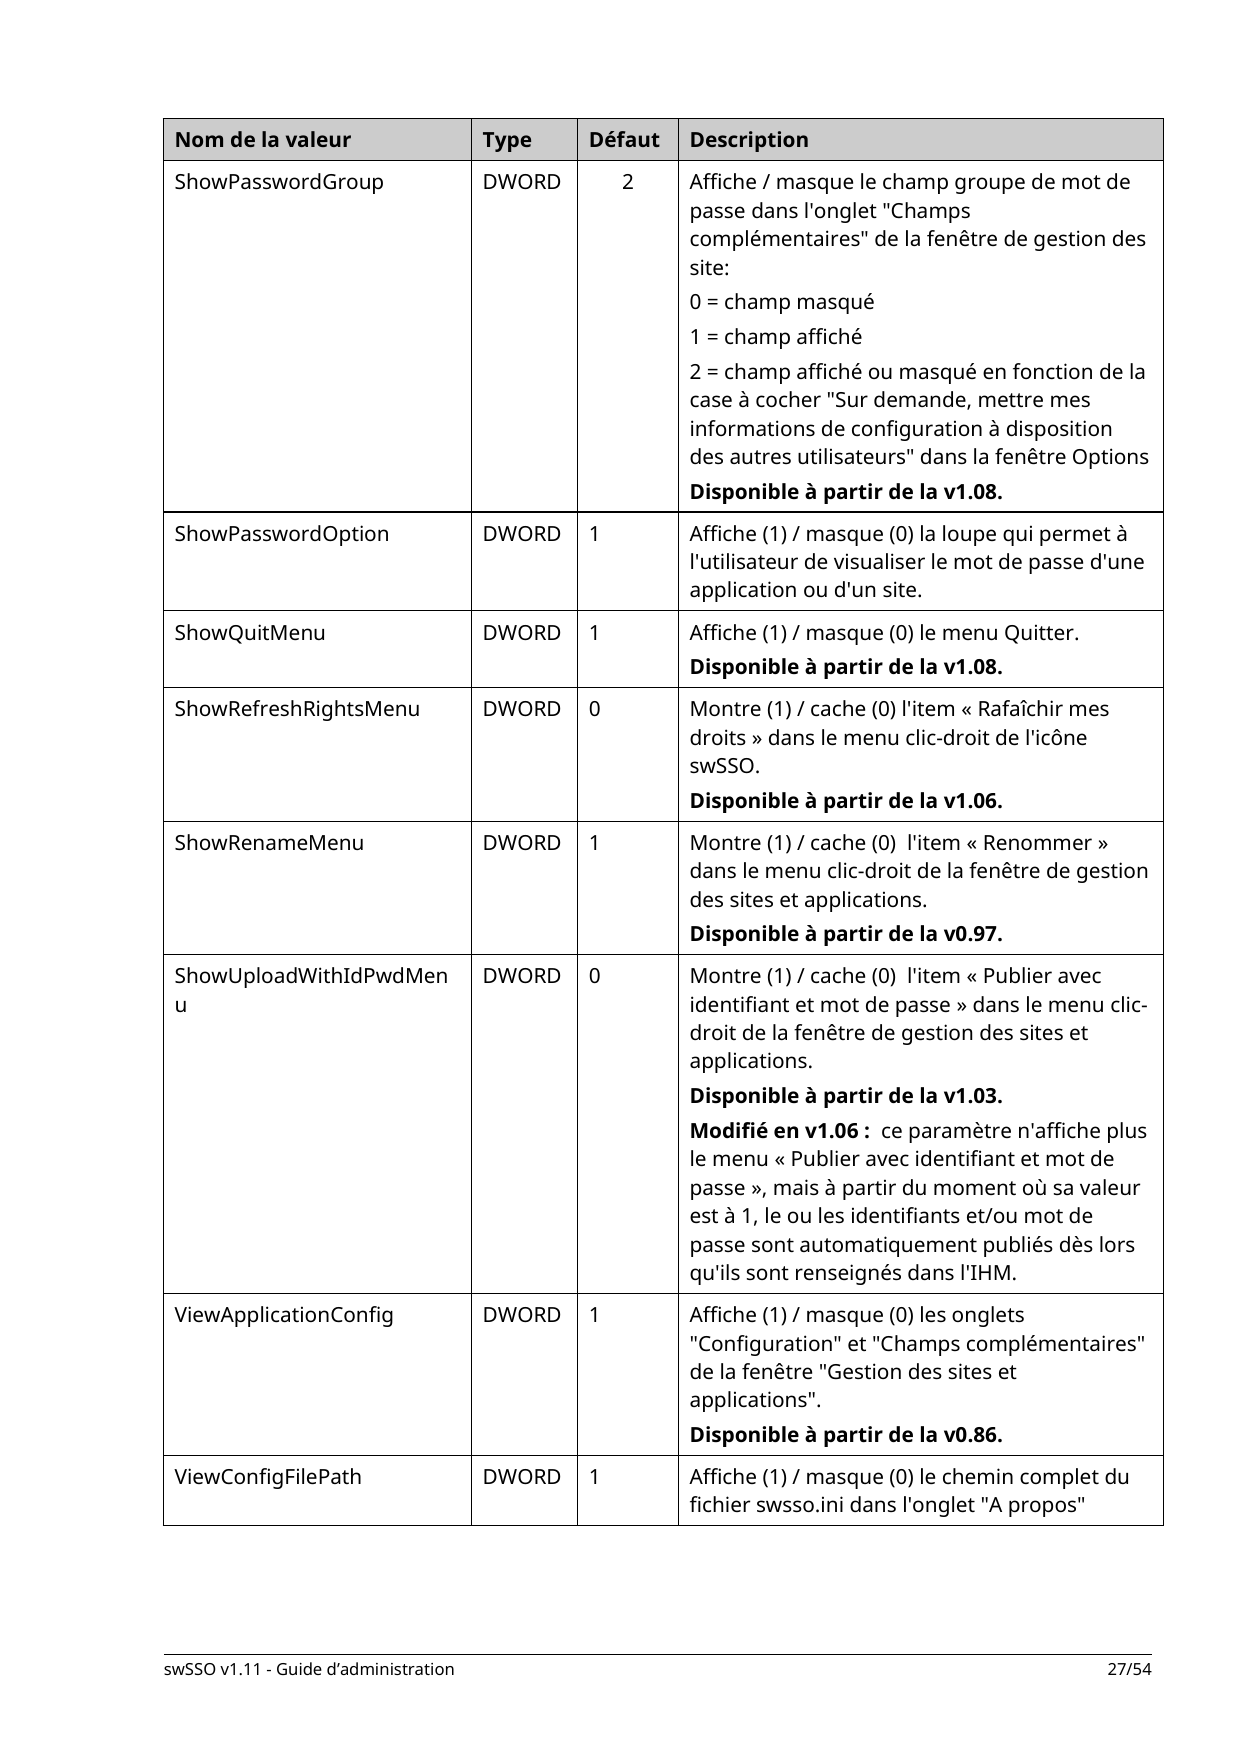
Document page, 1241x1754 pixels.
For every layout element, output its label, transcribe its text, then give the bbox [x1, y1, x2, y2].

table_cell ViewApplicationConfig [164, 1294, 471, 1455]
table_cell Affiche (1) / masque (0) le chemin complet du fichier swsso.ini dans l'onglet "A propos" [679, 1456, 1163, 1525]
table_cell ShowUploadWithIdPwdMenu [164, 955, 471, 1293]
table_cell Affiche (1) / masque (0) les onglets "Configuration" et "Champs complémentaires" de la fenêtre "Gestion des sites et applications". Disponible à partir de la v0.86. [679, 1294, 1163, 1455]
table_cell ShowPasswordGroup [164, 161, 471, 511]
table_cell DWORD [472, 161, 577, 511]
table_cell Montre (1) / cache (0) l'item « Renommer » dans le menu clic-droit de la fenêtre de gestion des sites et applications. Disponible à partir de la v0.97. [679, 822, 1163, 954]
table_cell 1 [578, 1456, 678, 1525]
table_cell Affiche / masque le champ groupe de mot de passe dans l'onglet "Champs complémentaires" de la fenêtre de gestion des site: 0 = champ masqué 1 = champ affiché 2 = champ affiché ou masqué en fonction de la case à cocher "Sur demande, mettre mes informations de configuration à disposition des autres utilisateurs" dans la fenêtre Options Disponible à partir de la v1.08. [679, 161, 1163, 511]
table_header Description [679, 119, 1163, 160]
table_cell Montre (1) / cache (0) l'item « Publier avec identifiant et mot de passe » dans le menu clic-droit de la fenêtre de gestion des sites et applications. Disponible à partir de la v1.03. Modifié en v1.06 : ce paramètre n'affiche plus le menu « Publier avec identifiant et mot de passe », mais à partir du moment où sa valeur est à 1, le ou les identifiants et/ou mot de passe sont automatiquement publiés dès lors qu'ils sont renseignés dans l'IHM. [679, 955, 1163, 1293]
table_cell 1 [578, 611, 678, 687]
table_cell DWORD [472, 822, 577, 954]
table_cell 1 [578, 822, 678, 954]
table_cell ShowQuitMenu [164, 611, 471, 687]
table_cell DWORD [472, 513, 577, 610]
table_header Défaut [578, 119, 678, 160]
table_cell ViewConfigFilePath [164, 1456, 471, 1525]
table_cell DWORD [472, 1456, 577, 1525]
table_cell ShowPasswordOption [164, 513, 471, 610]
table_cell DWORD [472, 955, 577, 1293]
table_cell 2 [578, 161, 678, 511]
table_cell DWORD [472, 1294, 577, 1455]
table_cell 0 [578, 688, 678, 821]
table_header Type [472, 119, 577, 160]
table_cell Affiche (1) / masque (0) le menu Quitter. Disponible à partir de la v1.08. [679, 611, 1163, 687]
table_cell Affiche (1) / masque (0) la loupe qui permet à l'utilisateur de visualiser le mot de passe d'une application ou d'un site. [679, 513, 1163, 610]
table_cell DWORD [472, 611, 577, 687]
table_cell 1 [578, 513, 678, 610]
table_cell 1 [578, 1294, 678, 1455]
table_cell DWORD [472, 688, 577, 821]
table_cell Montre (1) / cache (0) l'item « Rafaîchir mes droits » dans le menu clic-droit de l'icône swSSO. Disponible à partir de la v1.06. [679, 688, 1163, 821]
table_header Nom de la valeur [164, 119, 471, 160]
table_cell ShowRefreshRightsMenu [164, 688, 471, 821]
table_cell 0 [578, 955, 678, 1293]
table_cell ShowRenameMenu [164, 822, 471, 954]
